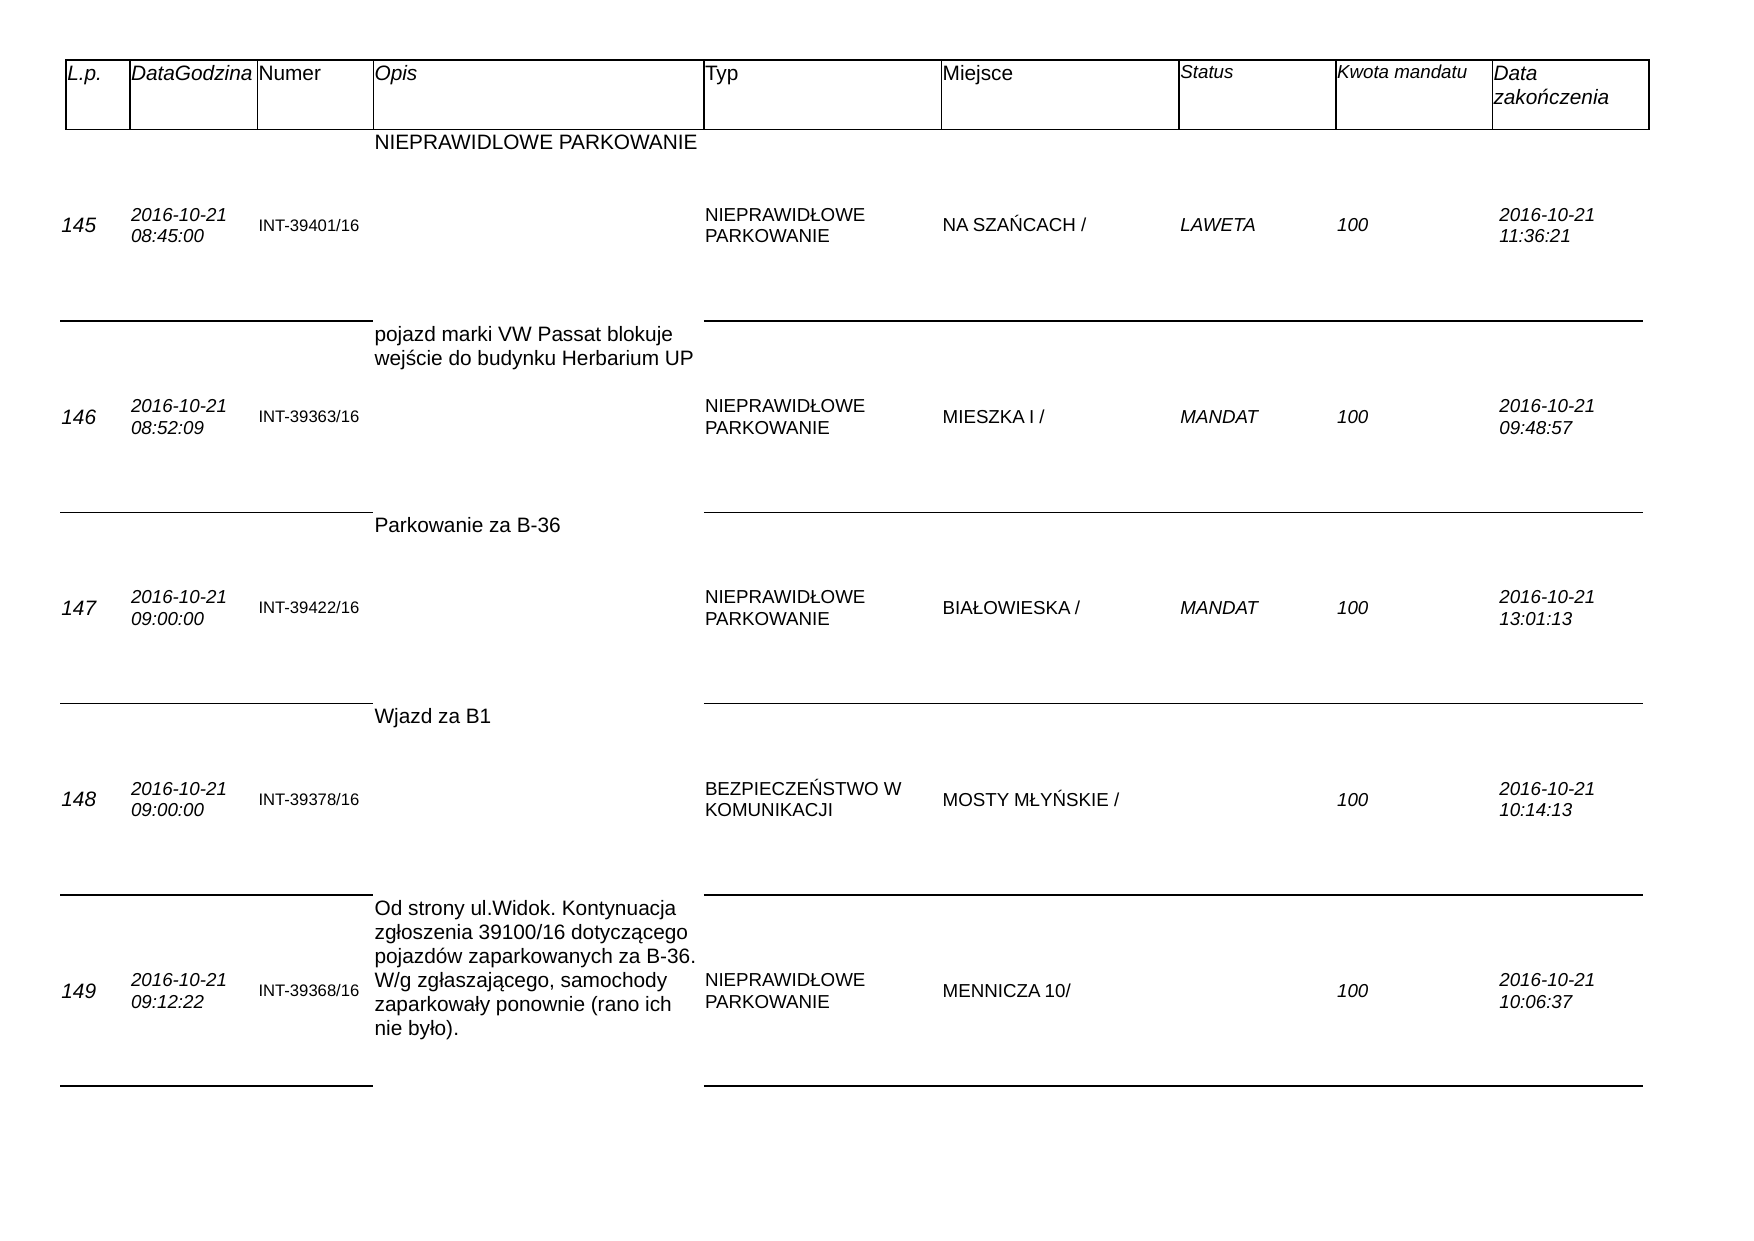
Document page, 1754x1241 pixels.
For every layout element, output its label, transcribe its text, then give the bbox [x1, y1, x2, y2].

table_cell [1643, 894, 1649, 1085]
table_cell INT-39422/16 [257, 513, 373, 703]
table_cell NIEPRAWIDŁOWE PARKOWANIE [704, 513, 941, 703]
table_cell 146 [60, 322, 130, 511]
table_header Typ [705, 61, 941, 129]
table_header Status [1180, 61, 1335, 129]
table_cell [1179, 704, 1336, 894]
table_cell 149 [60, 896, 130, 1085]
table_cell 147 [60, 513, 130, 703]
table_cell MENNICZA 10/ [941, 896, 1179, 1085]
table_cell INT-39401/16 [257, 130, 373, 320]
table_cell BEZPIECZEŃSTWO W KOMUNIKACJI [704, 704, 941, 894]
table_cell INT-39378/16 [257, 704, 373, 894]
table_cell 2016-10-21 10:06:37 [1498, 896, 1643, 1085]
table_cell INT-39363/16 [257, 322, 373, 511]
table_cell Wjazd za B1 [373, 703, 704, 894]
table_cell 100 [1336, 513, 1498, 703]
table_cell LAWETA [1179, 130, 1336, 320]
table_cell BIAŁOWIESKA / [941, 513, 1179, 703]
table_cell INT-39368/16 [257, 896, 373, 1085]
table_cell 148 [60, 704, 130, 894]
table_cell NIEPRAWIDŁOWE PARKOWANIE [704, 130, 941, 320]
table_cell 2016-10-21 10:14:13 [1498, 704, 1643, 894]
table_cell MOSTY MŁYŃSKIE / [941, 704, 1179, 894]
table_cell 100 [1336, 322, 1498, 511]
table_cell 100 [1336, 896, 1498, 1085]
table_cell NIEPRAWIDLOWE PARKOWANIE [373, 130, 704, 320]
table_header L.p. [67, 61, 129, 129]
table_header Miejsce [942, 61, 1178, 129]
table_cell 2016-10-21 09:00:00 [130, 513, 257, 703]
table_cell 2016-10-21 08:45:00 [130, 130, 257, 320]
table_cell Od strony ul.Widok. Kontynuacja zgłoszenia 39100/16 dotyczącego pojazdów zaparkowanych za B-36. W/g zgłaszającego, samochody zaparkowały ponownie (rano ich nie było). [373, 894, 704, 1085]
table_cell [1643, 703, 1649, 894]
table_cell [1643, 320, 1649, 511]
table_cell NA SZAŃCACH / [941, 130, 1179, 320]
table_header Data zakończenia [1493, 61, 1648, 129]
table_cell 2016-10-21 09:00:00 [130, 704, 257, 894]
table_cell 2016-10-21 09:12:22 [130, 896, 257, 1085]
table_cell NIEPRAWIDŁOWE PARKOWANIE [704, 322, 941, 511]
table_cell [1643, 511, 1649, 703]
table_cell MANDAT [1179, 513, 1336, 703]
table_header Kwota mandatu [1337, 61, 1492, 129]
table_header [60, 59, 65, 129]
table_cell 100 [1336, 130, 1498, 320]
table_cell [1179, 896, 1336, 1085]
table_cell [1643, 130, 1649, 320]
table_cell MANDAT [1179, 322, 1336, 511]
table_cell 2016-10-21 11:36:21 [1498, 130, 1643, 320]
table_cell MIESZKA I / [941, 322, 1179, 511]
table_header Numer [258, 61, 373, 129]
table_header DataGodzina [131, 61, 257, 129]
table_cell 2016-10-21 09:48:57 [1498, 322, 1643, 511]
table_cell 145 [60, 129, 130, 320]
table_cell 2016-10-21 08:52:09 [130, 322, 257, 511]
table_cell NIEPRAWIDŁOWE PARKOWANIE [704, 896, 941, 1085]
table_cell 100 [1336, 704, 1498, 894]
table_cell Parkowanie za B-36 [373, 511, 704, 703]
table_header Opis [374, 61, 703, 129]
table_cell 2016-10-21 13:01:13 [1498, 513, 1643, 703]
table_cell pojazd marki VW Passat blokuje wejście do budynku Herbarium UP [373, 320, 704, 511]
